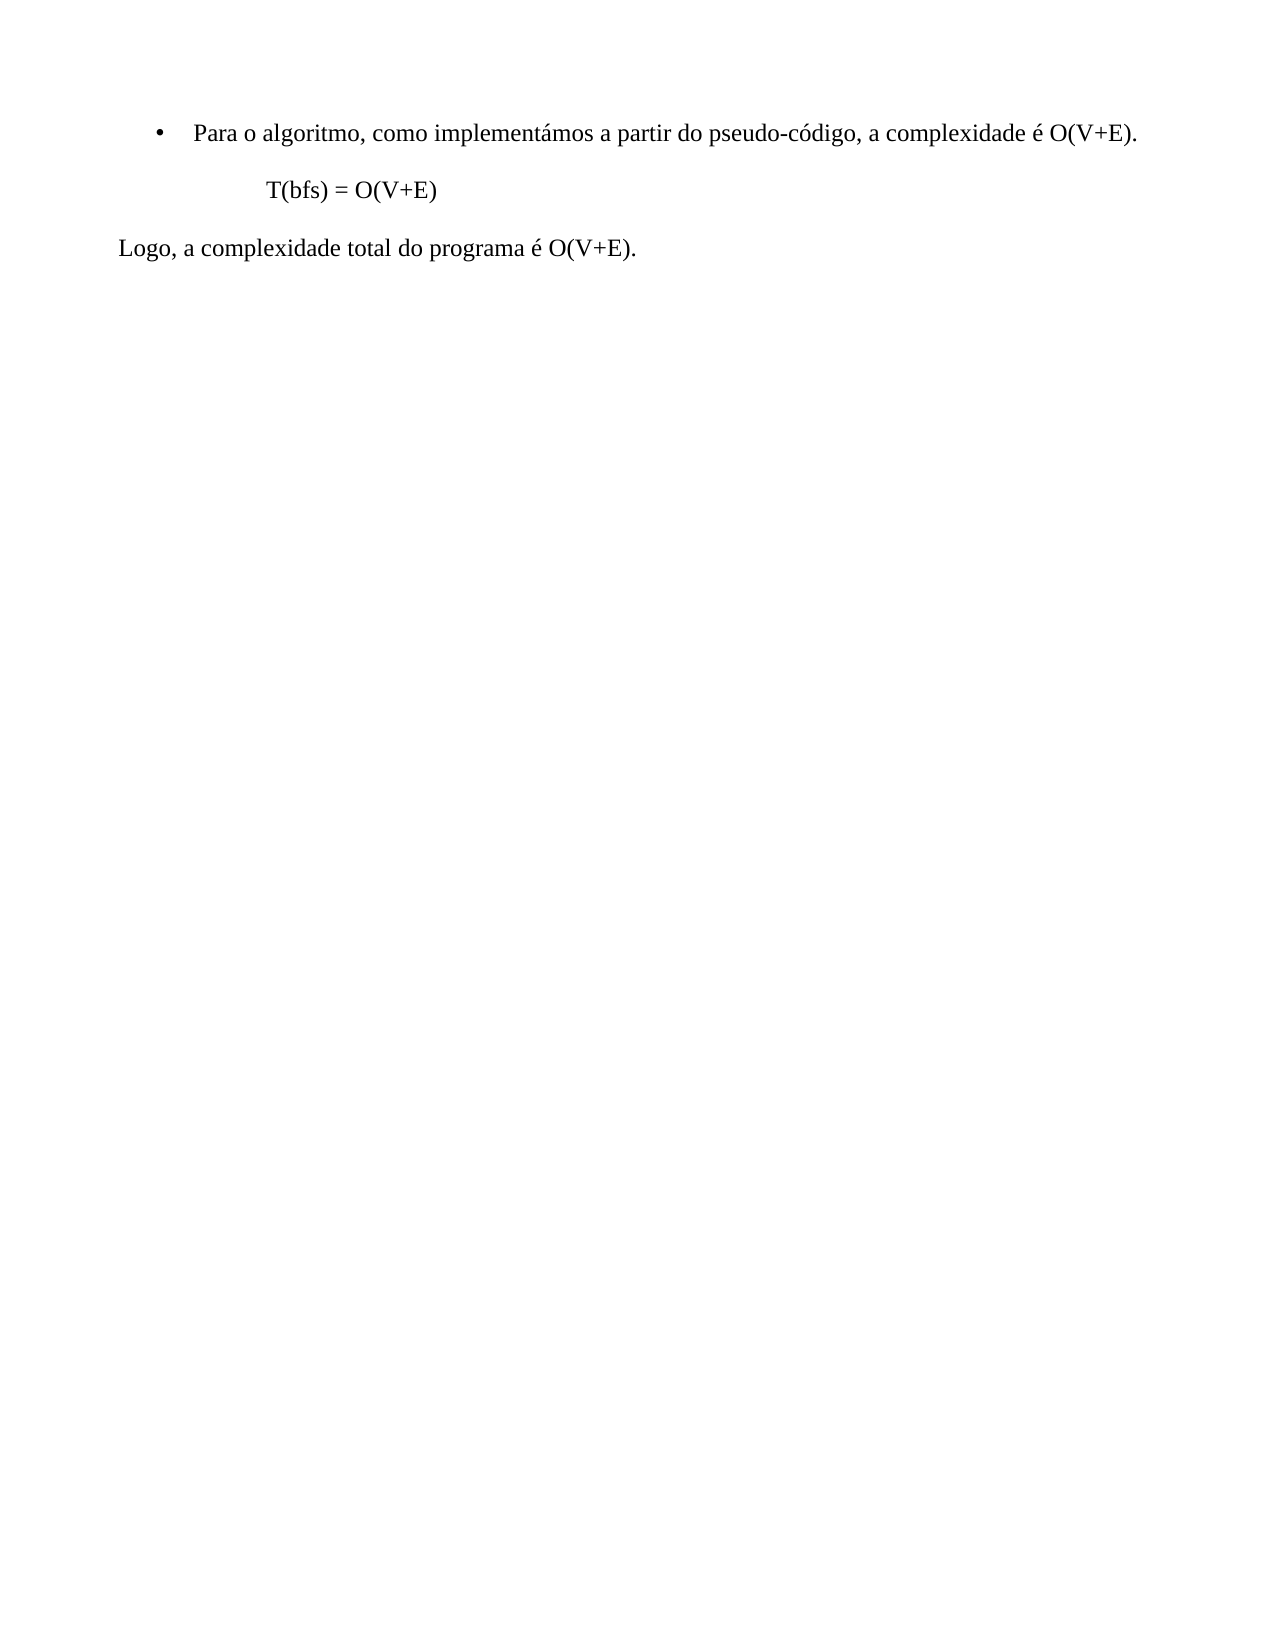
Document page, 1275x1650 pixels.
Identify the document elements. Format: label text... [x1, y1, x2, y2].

text Logo, a complexidade total do programa é O(V+E). [118, 233, 1157, 262]
text T(bfs) = O(V+E) [118, 176, 1157, 204]
list Para o algoritmo, como implementámos a partir do pseudo-código, a complexidade é O(V+E). [156, 118, 1157, 147]
